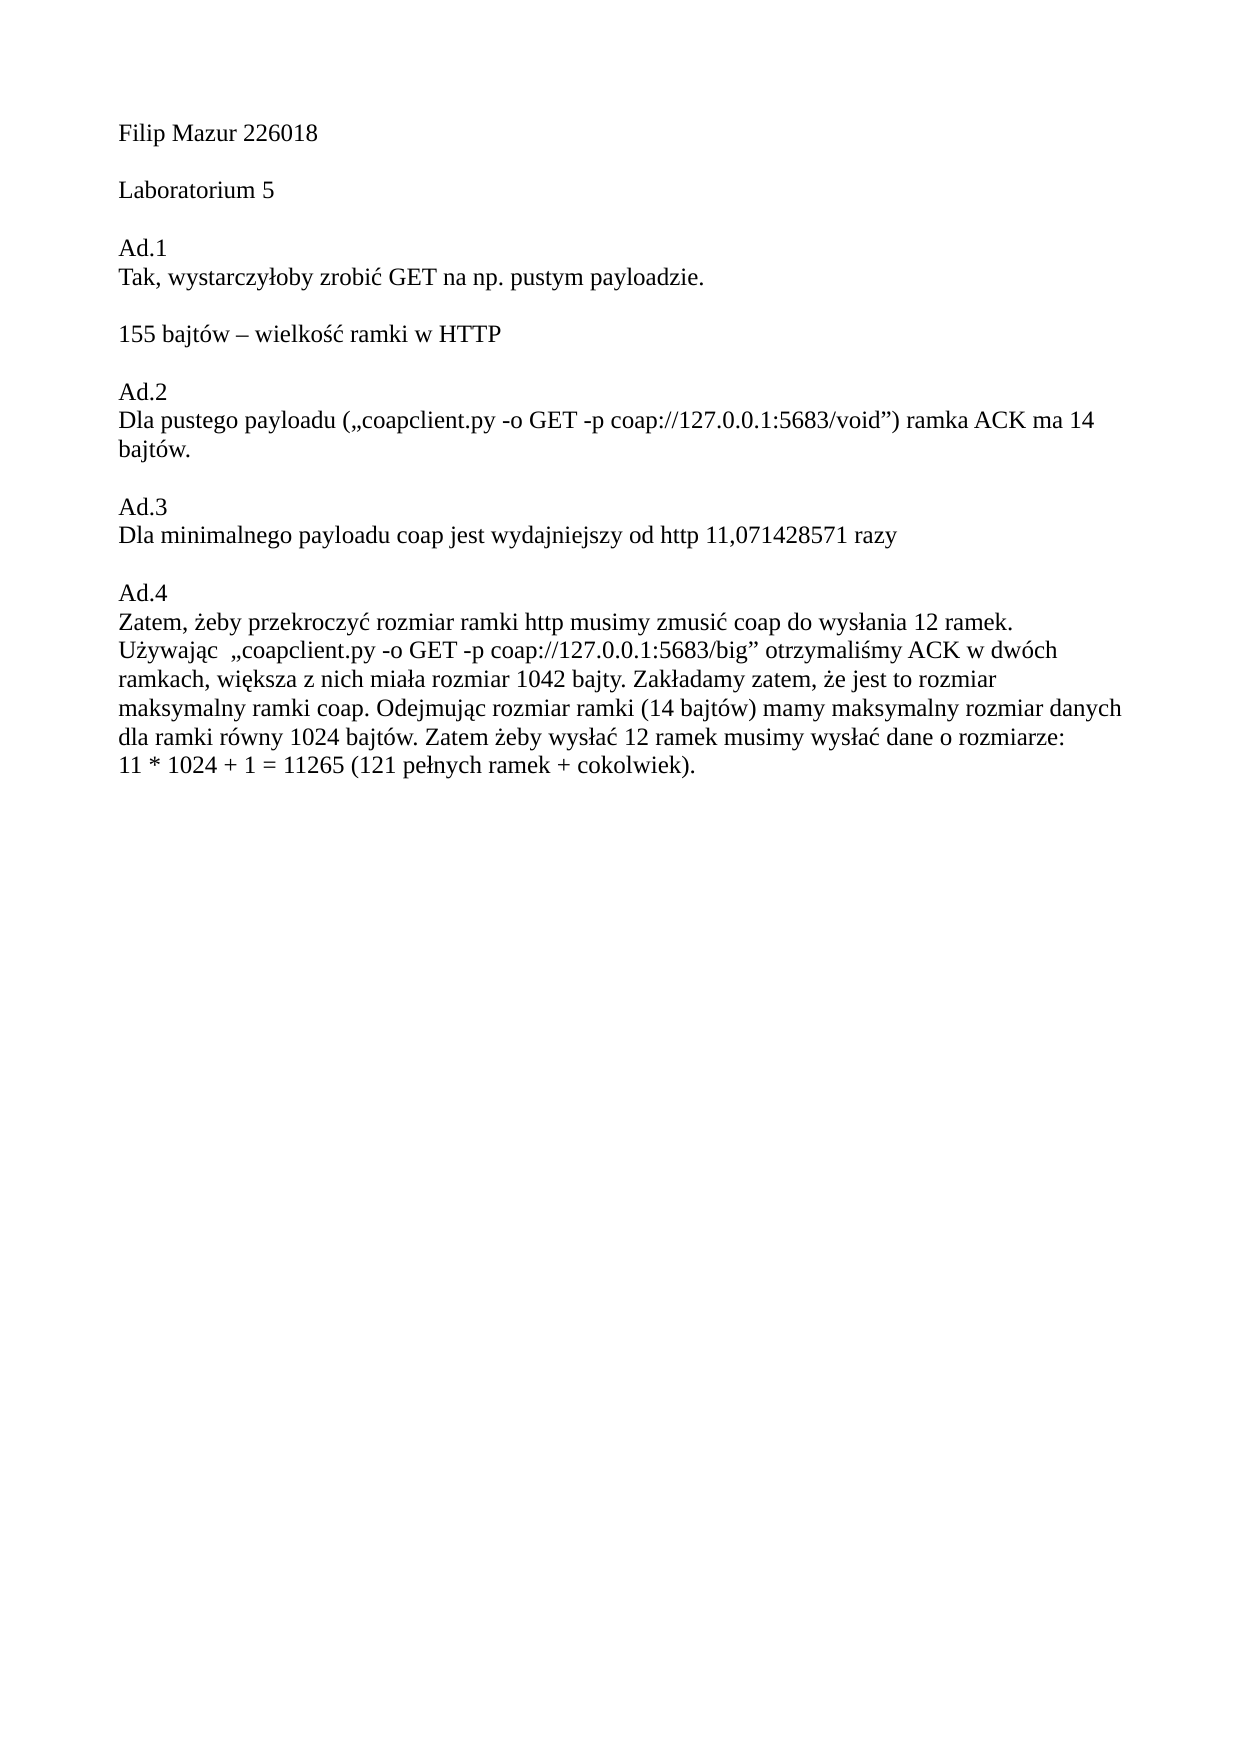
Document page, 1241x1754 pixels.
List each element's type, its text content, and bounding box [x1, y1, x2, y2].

text Zatem, żeby przekroczyć rozmiar ramki http musimy zmusić coap do wysłania 12 ramek. [118, 607, 1122, 636]
text Dla minimalnego payloadu coap jest wydajniejszy od http 11,071428571 razy [118, 521, 1122, 549]
text Ad.4 [118, 578, 1122, 607]
text Laboratorium 5 [118, 176, 1122, 204]
text Ad.3 [118, 492, 1122, 521]
text 155 bajtów – wielkość ramki w HTTP [118, 319, 1122, 348]
text Używając „coapclient.py -o GET -p coap://127.0.0.1:5683/big” otrzymaliśmy ACK w dwóch ramkach, większa z nich miała rozmiar 1042 bajty. Zakładamy zatem, że jest to rozmiar maksymalny ramki coap. Odejmując rozmiar ramki (14 bajtów) mamy maksymalny rozmiar danych dla ramki równy 1024 bajtów. Zatem żeby wysłać 12 ramek musimy wysłać dane o rozmiarze: [118, 636, 1122, 751]
text 11 * 1024 + 1 = 11265 (121 pełnych ramek + cokolwiek). [118, 751, 1122, 779]
text Tak, wystarczyłoby zrobić GET na np. pustym payloadzie. [118, 262, 1122, 291]
text Ad.2 [118, 377, 1122, 406]
text Ad.1 [118, 233, 1122, 262]
text Dla pustego payloadu („coapclient.py -o GET -p coap://127.0.0.1:5683/void”) ramka ACK ma 14 bajtów. [118, 406, 1122, 463]
text Filip Mazur 226018 [118, 118, 1122, 147]
